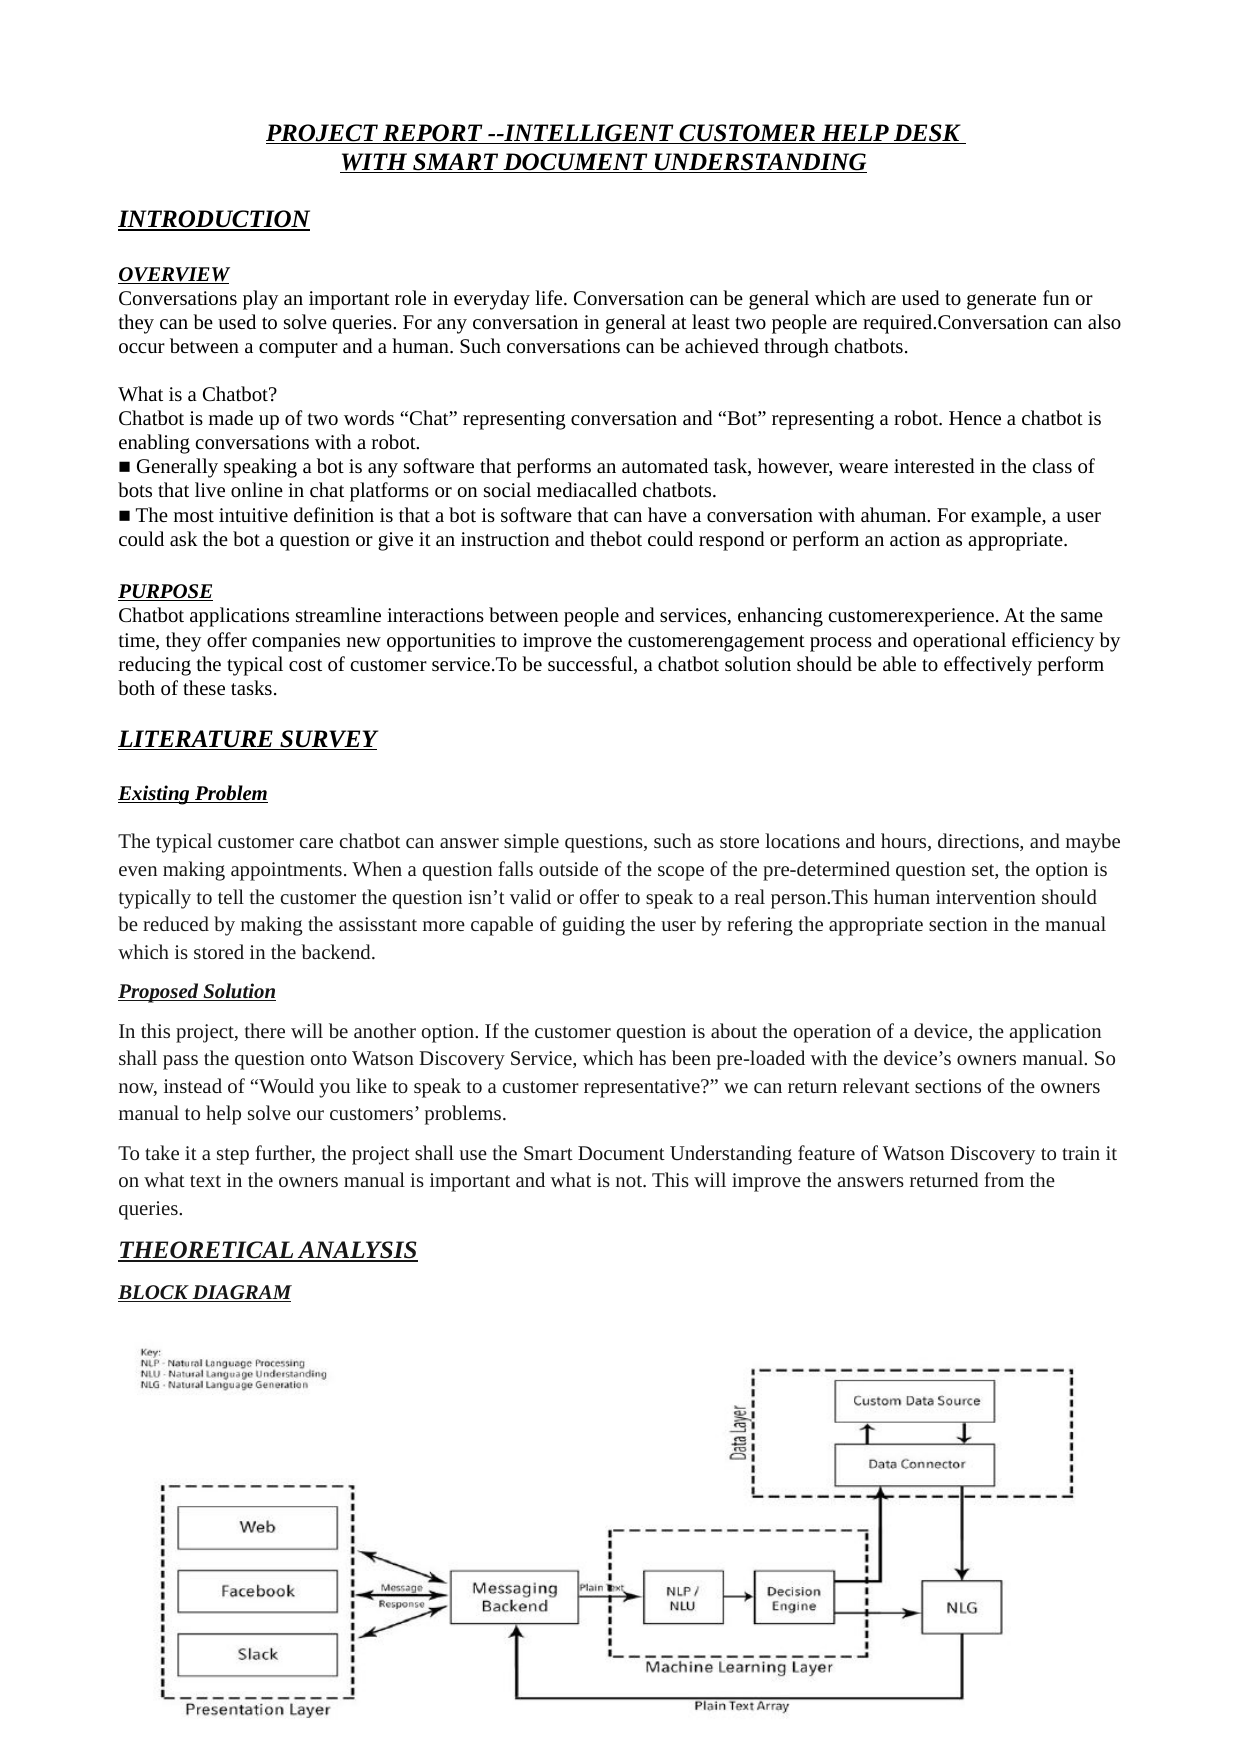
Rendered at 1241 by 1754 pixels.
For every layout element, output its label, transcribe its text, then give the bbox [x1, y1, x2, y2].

text Chatbot applications streamline interactions between people and services, enhancing customerexperience. At the same time, they offer companies new opportunities to improve the customerengagement process and operational efficiency by reducing the typical cost of customer service.To be successful, a chatbot solution should be able to effectively perform both of these tasks. [118, 603, 1122, 700]
text Chatbot is made up of two words “Chat” representing conversation and “Bot” representing a robot. Hence a chatbot is enabling conversations with a robot. [118, 406, 1122, 454]
text PURPOSE [118, 579, 1122, 603]
text PROJECT REPORT --INTELLIGENT CUSTOMER HELP DESK [118, 118, 1122, 147]
text To take it a step further, the project shall use the Smart Document Understanding feature of Watson Discovery to train it on what text in the owners manual is important and what is not. This will improve the answers returned from the queries. [118, 1141, 1122, 1220]
text In this project, there will be another option. If the customer question is about the operation of a device, the application shall pass the question onto Watson Discovery Service, which has been pre-loaded with the device’s owners manual. So now, instead of “Would you like to speak to a customer representative?” we can return relevant sections of the owners manual to help solve our customers’ problems. [118, 1018, 1122, 1125]
text LITERATURE SURVEY [118, 724, 1122, 752]
text Conversations play an important role in everyday life. Conversation can be general which are used to generate fun or they can be used to solve queries. For any conversation in general at least two people are required.Conversation can also occur between a computer and a human. Such conversations can be achieved through chatbots. [118, 286, 1122, 358]
picture [98, 1322, 1102, 1748]
text The typical customer care chatbot can answer simple questions, such as store locations and hours, directions, and maybe even making appointments. When a question falls outside of the scope of the pre-determined question set, the option is typically to tell the customer the question isn’t valid or offer to speak to a real person.This human intervention should be reduced by making the assisstant more capable of guiding the user by refering the appropriate section in the manual which is stored in the backend. [118, 829, 1122, 964]
text THEORETICAL ANALYSIS [118, 1235, 1122, 1264]
text Proposed Solution [118, 979, 1122, 1003]
text Existing Problem [118, 781, 1122, 805]
text WITH SMART DOCUMENT UNDERSTANDING [118, 147, 1122, 176]
text ■ Generally speaking a bot is any software that performs an automated task, however, weare interested in the class of bots that live online in chat platforms or on social mediacalled chatbots. [118, 454, 1122, 502]
text What is a Chatbot? [118, 382, 1122, 406]
text ■ The most intuitive definition is that a bot is software that can have a conversation with ahuman. For example, a user could ask the bot a question or give it an instruction and thebot could respond or perform an action as appropriate. [118, 502, 1122, 551]
text BLOCK DIAGRAM [118, 1280, 1122, 1304]
text OVERVIEW [118, 262, 1122, 286]
text INTRODUCTION [118, 204, 1122, 233]
